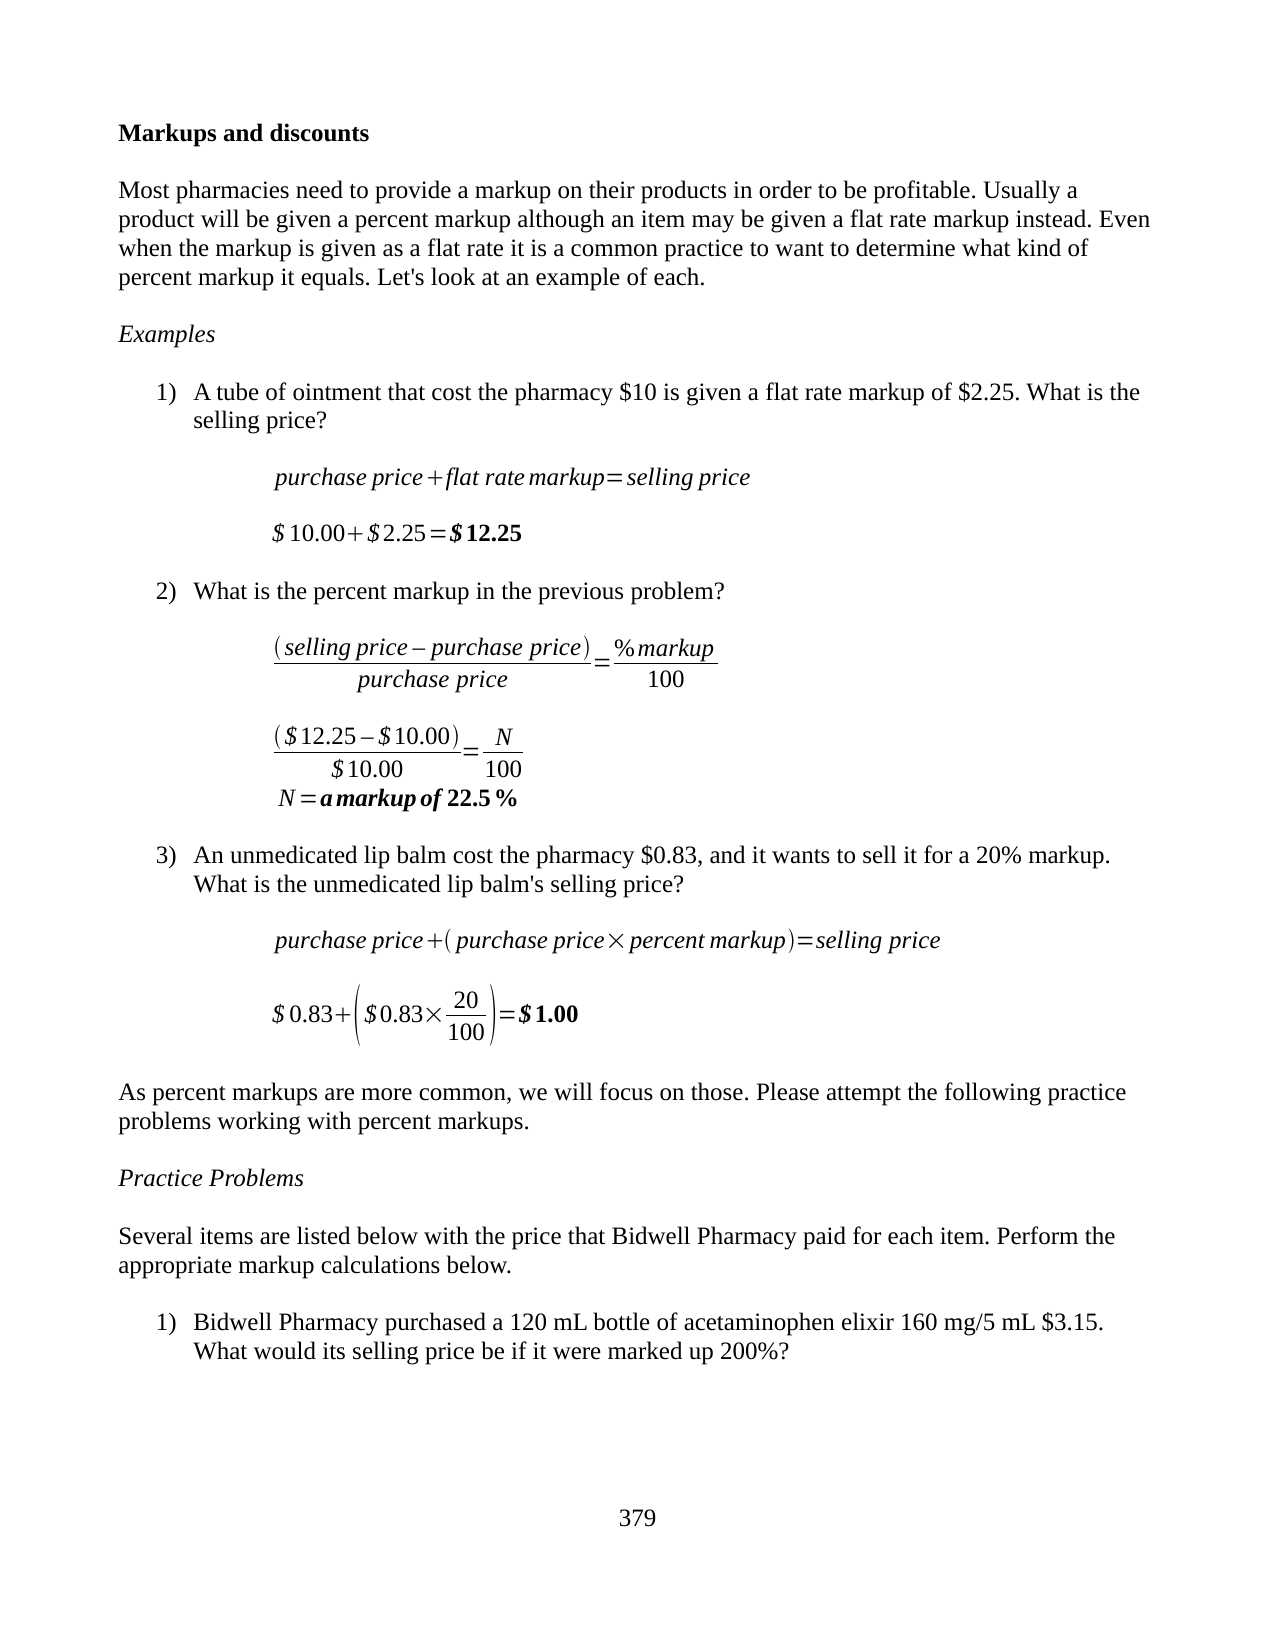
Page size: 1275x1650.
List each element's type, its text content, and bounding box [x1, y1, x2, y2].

list An unmedicated lip balm cost the pharmacy $0.83, and it wants to sell it for a 20% markup. What is the unmedicated lip balm's selling price? [156, 840, 1157, 897]
list What is the percent markup in the previous problem? [156, 576, 1157, 604]
text Several items are listed below with the price that Bidwell Pharmacy paid for each item. Perform the appropriate markup calculations below. [118, 1221, 1157, 1278]
text Markups and discounts [118, 118, 1157, 147]
list Bidwell Pharmacy purchased a 120 mL bottle of acetaminophen elixir 160 mg/5 mL $3.15. What would its selling price be if it were marked up 200%? [156, 1307, 1157, 1365]
text Examples [118, 319, 1157, 348]
text Practice Problems [118, 1163, 1157, 1192]
text Most pharmacies need to provide a markup on their products in order to be profitable. Usually a product will be given a percent markup although an item may be given a flat rate markup instead. Even when the markup is given as a flat rate it is a common practice to want to determine what kind of percent markup it equals. Let's look at an example of each. [118, 176, 1157, 291]
text As percent markups are more common, we will focus on those. Please attempt the following practice problems working with percent markups. [118, 1077, 1157, 1135]
list A tube of ointment that cost the pharmacy $10 is given a flat rate markup of $2.25. What is the selling price? [156, 377, 1157, 434]
